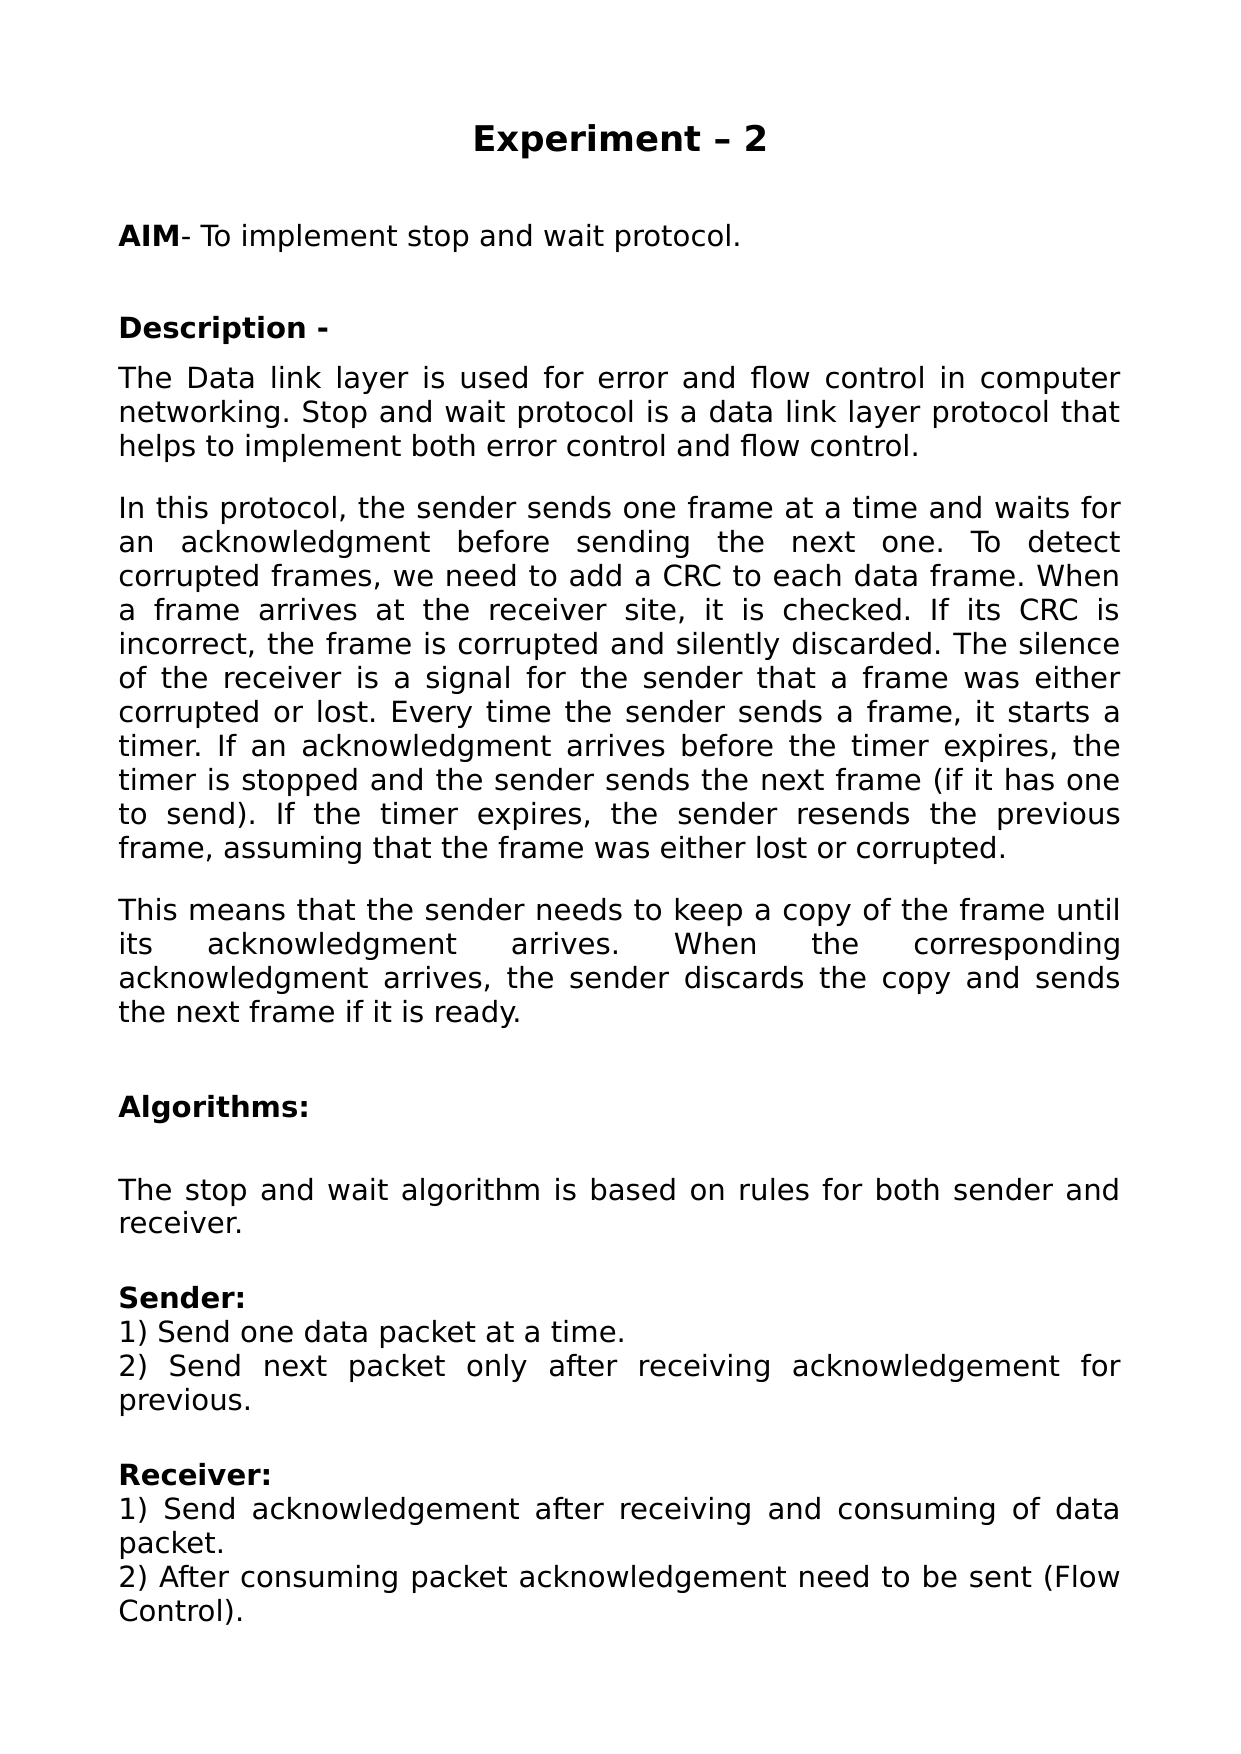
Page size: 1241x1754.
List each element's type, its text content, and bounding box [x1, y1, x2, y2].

text Receiver: [118, 1458, 1122, 1492]
text Sender: [118, 1282, 1122, 1316]
text AIM- To implement stop and wait protocol. [118, 219, 1122, 253]
text 1) Send one data packet at a time. [118, 1316, 1122, 1349]
text 2) After consuming packet acknowledgement need to be sent (Flow Control). [118, 1560, 1122, 1628]
text This means that the sender needs to keep a copy of the frame until its acknowledgment arrives. When the corresponding acknowledgment arrives, the sender discards the copy and sends the next frame if it is ready. [118, 893, 1122, 1029]
text 2) Send next packet only after receiving acknowledgement for previous. [118, 1349, 1122, 1417]
text 1) Send acknowledgement after receiving and consuming of data packet. [118, 1492, 1122, 1560]
text The Data link layer is used for error and flow control in computer networking. Stop and wait protocol is a data link layer protocol that helps to implement both error control and flow control. [118, 362, 1122, 464]
text Algorithms: [118, 1090, 1122, 1124]
text The stop and wait algorithm is based on rules for both sender and receiver. [118, 1173, 1122, 1241]
text Description - [118, 312, 1122, 346]
text Experiment – 2 [118, 118, 1122, 159]
text In this protocol, the sender sends one frame at a time and waits for an acknowledgment before sending the next one. To detect corrupted frames, we need to add a CRC to each data frame. When a frame arrives at the receiver site, it is checked. If its CRC is incorrect, the frame is corrupted and silently discarded. The silence of the receiver is a signal for the sender that a frame was either corrupted or lost. Every time the sender sends a frame, it starts a timer. If an acknowledgment arrives before the timer expires, the timer is stopped and the sender sends the next frame (if it has one to send). If the timer expires, the sender resends the previous frame, assuming that the frame was either lost or corrupted. [118, 492, 1122, 865]
